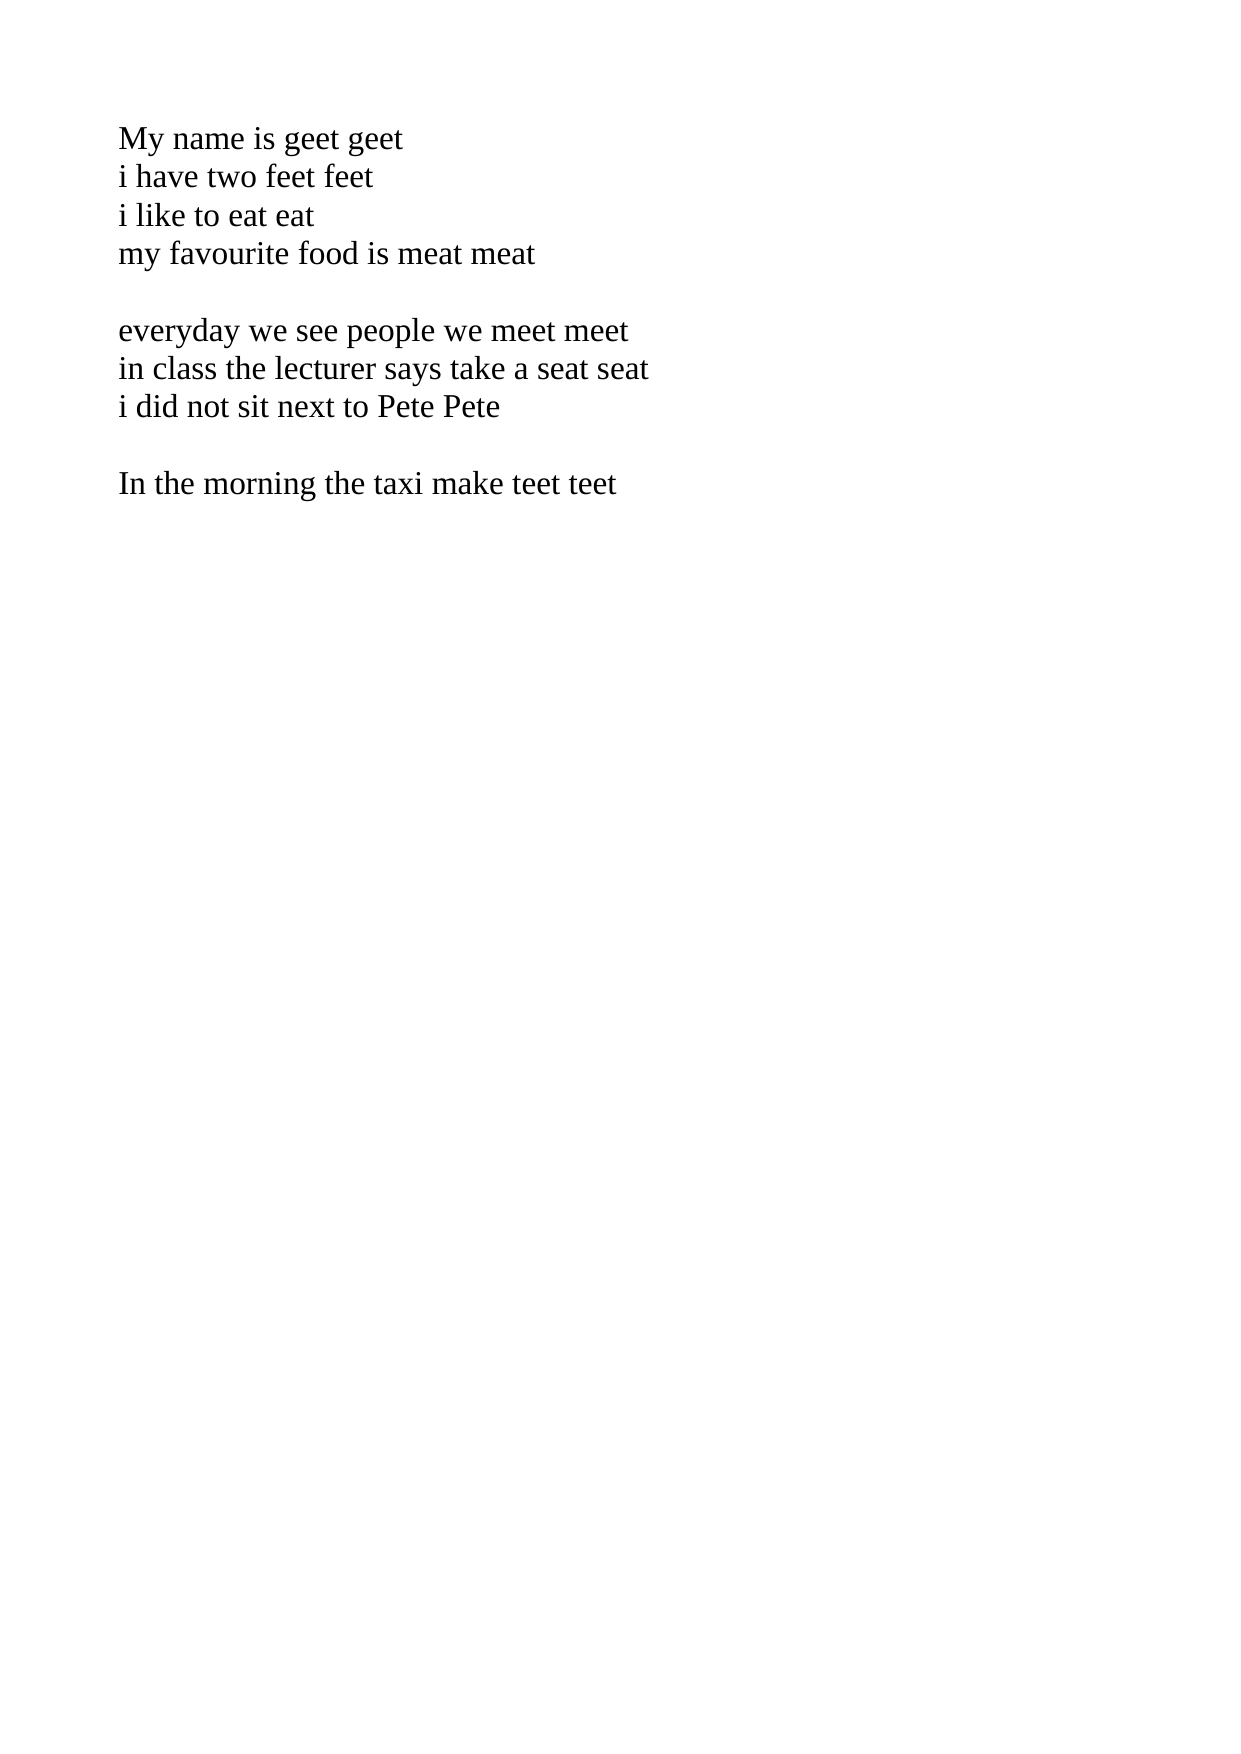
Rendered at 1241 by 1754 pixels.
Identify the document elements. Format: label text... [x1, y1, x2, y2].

text my favourite food is meat meat [118, 233, 1122, 271]
text My name is geet geet [118, 118, 1122, 156]
text i like to eat eat [118, 195, 1122, 233]
text In the morning the taxi make teet teet [118, 463, 1122, 501]
text everyday we see people we meet meet [118, 310, 1122, 348]
text in class the lecturer says take a seat seat [118, 348, 1122, 386]
text i did not sit next to Pete Pete [118, 386, 1122, 425]
text i have two feet feet [118, 156, 1122, 195]
